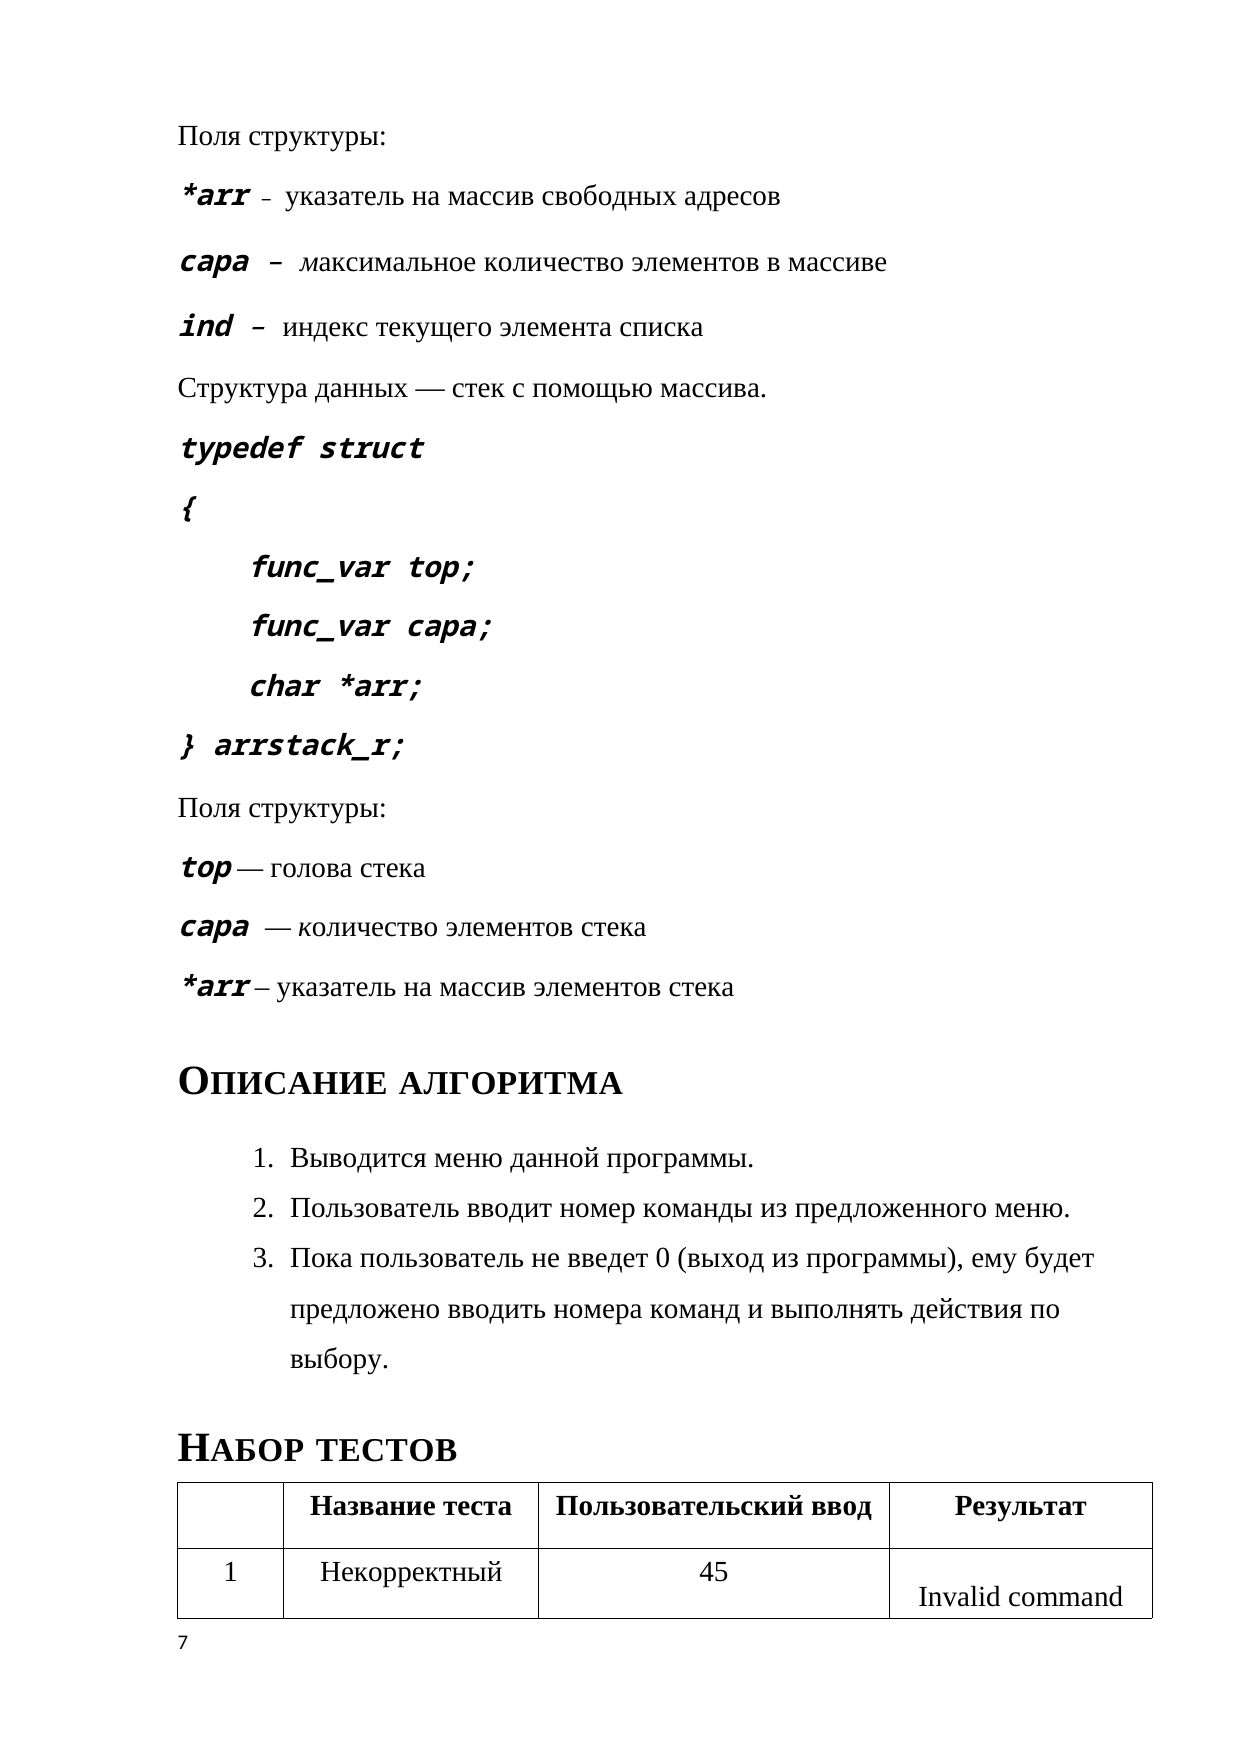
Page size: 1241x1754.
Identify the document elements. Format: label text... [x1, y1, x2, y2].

text func_var top; [177, 546, 1152, 586]
table_header Пользовательский ввод [539, 1483, 889, 1548]
list Пользователь вводит номер команды из предложенного меню. [252, 1190, 1152, 1224]
text } arrstack_r; [177, 724, 1152, 764]
text capa – максимальное количество элементов в массиве [177, 240, 1152, 279]
table_cell 45 [539, 1549, 889, 1618]
table_header [178, 1483, 283, 1548]
subtitle Описание алгоритма [177, 1056, 1152, 1103]
text top — голова стека [177, 846, 1152, 886]
text capa — количество элементов стека [177, 905, 1152, 945]
text *arr – указатель на массив элементов стека [177, 965, 1152, 1004]
subtitle Набор тестов [177, 1423, 1152, 1471]
text typedef struct [177, 427, 1152, 467]
text { [177, 486, 1152, 526]
table_cell Invalid command [890, 1549, 1152, 1618]
table_cell Некорректный [284, 1549, 538, 1618]
text Поля структуры: [177, 790, 1152, 823]
list Выводится меню данной программы. [252, 1140, 1152, 1173]
table_cell 1 [178, 1549, 283, 1618]
table_header Результат [890, 1483, 1152, 1548]
text Структура данных — стек с помощью массива. [177, 371, 1152, 404]
text char *arr; [177, 665, 1152, 704]
text ind – индекс текущего элемента списка [177, 305, 1152, 345]
table_header Название теста [284, 1483, 538, 1548]
text *arr – указатель на массив свободных адресов [177, 174, 1152, 214]
list Пока пользователь не введет 0 (выход из программы), ему будет предложено вводить номера команд и выполнять действия по выбору. [252, 1241, 1152, 1375]
text func_var capa; [177, 605, 1152, 645]
text Поля структуры: [177, 118, 1152, 152]
